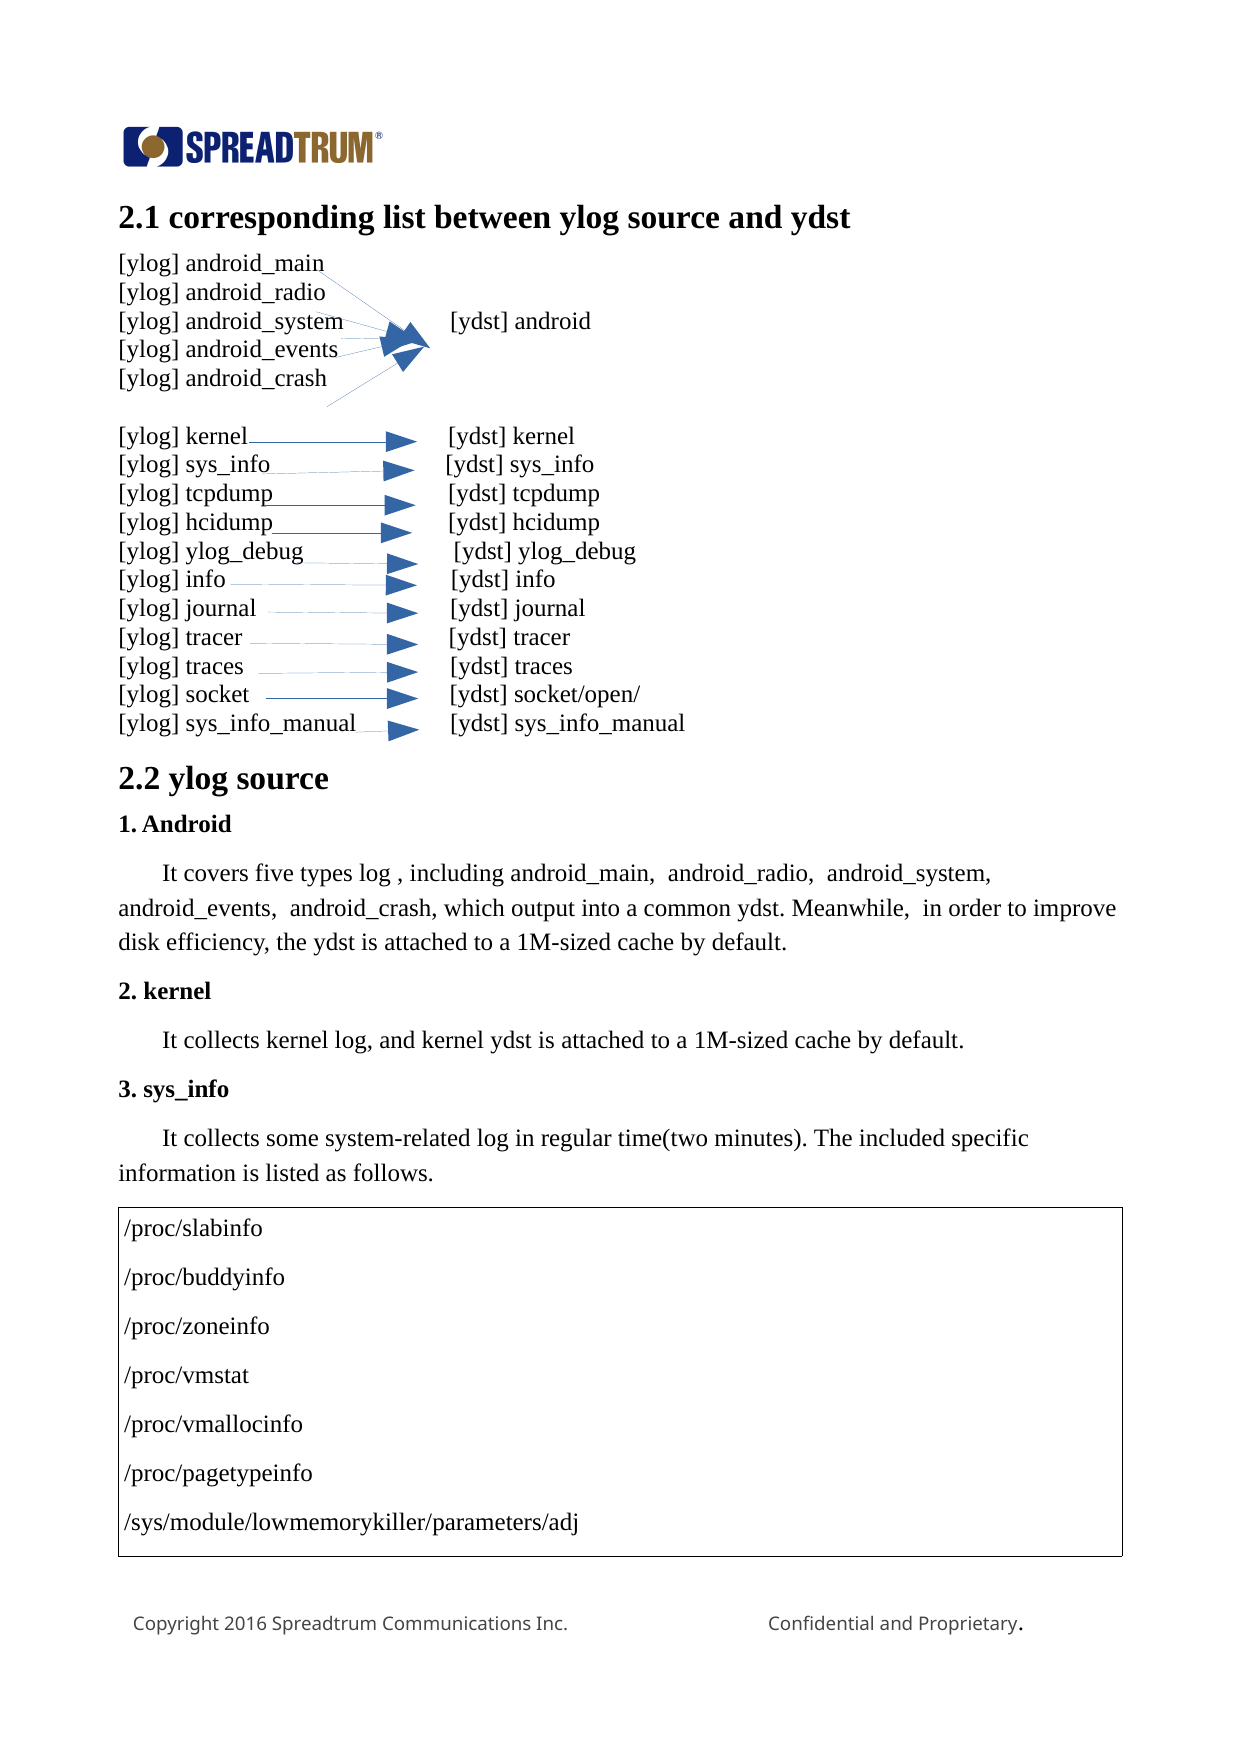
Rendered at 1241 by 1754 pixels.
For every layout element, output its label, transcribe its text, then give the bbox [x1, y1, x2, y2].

text [353, 363, 1122, 392]
text [ylog] journal [ydst] journal [118, 593, 1122, 622]
text [ylog] ylog_debug [ydst] ylog_debug [118, 536, 1122, 564]
text It collects some system-related log in regular time(two minutes). The included specific information is listed as follows. [118, 1123, 1122, 1187]
text [ylog] socket [ydst] socket/open/ [118, 679, 1122, 708]
text [ylog] sys_info [ydst] sys_info [118, 449, 1122, 478]
picture [120, 123, 386, 168]
text [330, 277, 1122, 306]
text [412, 334, 1122, 363]
subtitle 2.2 ylog source [118, 758, 1122, 797]
text [ylog] android_system [118, 306, 389, 334]
text [ylog] tcpdump [ydst] tcpdump [118, 478, 1122, 507]
text It collects kernel log, and kernel ydst is attached to a 1M-sized cache by default. [118, 1025, 1122, 1054]
text [ylog] info [118, 564, 386, 593]
text [ylog] android_radio [118, 277, 367, 306]
text 3. sys_info [118, 1074, 1122, 1103]
subtitle 2.1 corresponding list between ylog source and ydst [118, 197, 1122, 236]
text [ylog] kernel [ydst] kernel [118, 421, 1122, 449]
text [ylog] tracer [ydst] tracer [118, 622, 1122, 651]
text [ylog] android_main [118, 248, 1122, 277]
text [ydst] android [371, 306, 1122, 334]
text [ydst] info [388, 564, 1122, 593]
table_header /proc/slabinfo /proc/buddyinfo /proc/zoneinfo /proc/vmstat /proc/vmallocinfo /proc/pagetypeinfo /sys/module/lowmemorykiller/parameters/adj [119, 1208, 1122, 1556]
text [ylog] hcidump [ydst] hcidump [118, 507, 1122, 536]
text [ylog] android_crash [118, 363, 395, 392]
text 2. kernel [118, 976, 1122, 1005]
text [ylog] android_events [118, 334, 422, 363]
text [ylog] traces [ydst] traces [118, 651, 1122, 679]
text [ylog] sys_info_manual [ydst] sys_info_manual [118, 708, 1122, 737]
text 1. Android [118, 809, 1122, 838]
text It covers five types log , including android_main, android_radio, android_system, android_events, android_crash, which output into a common ydst. Meanwhile, in order to improve disk efficiency, the ydst is attached to a 1M-sized cache by default. [118, 858, 1122, 956]
